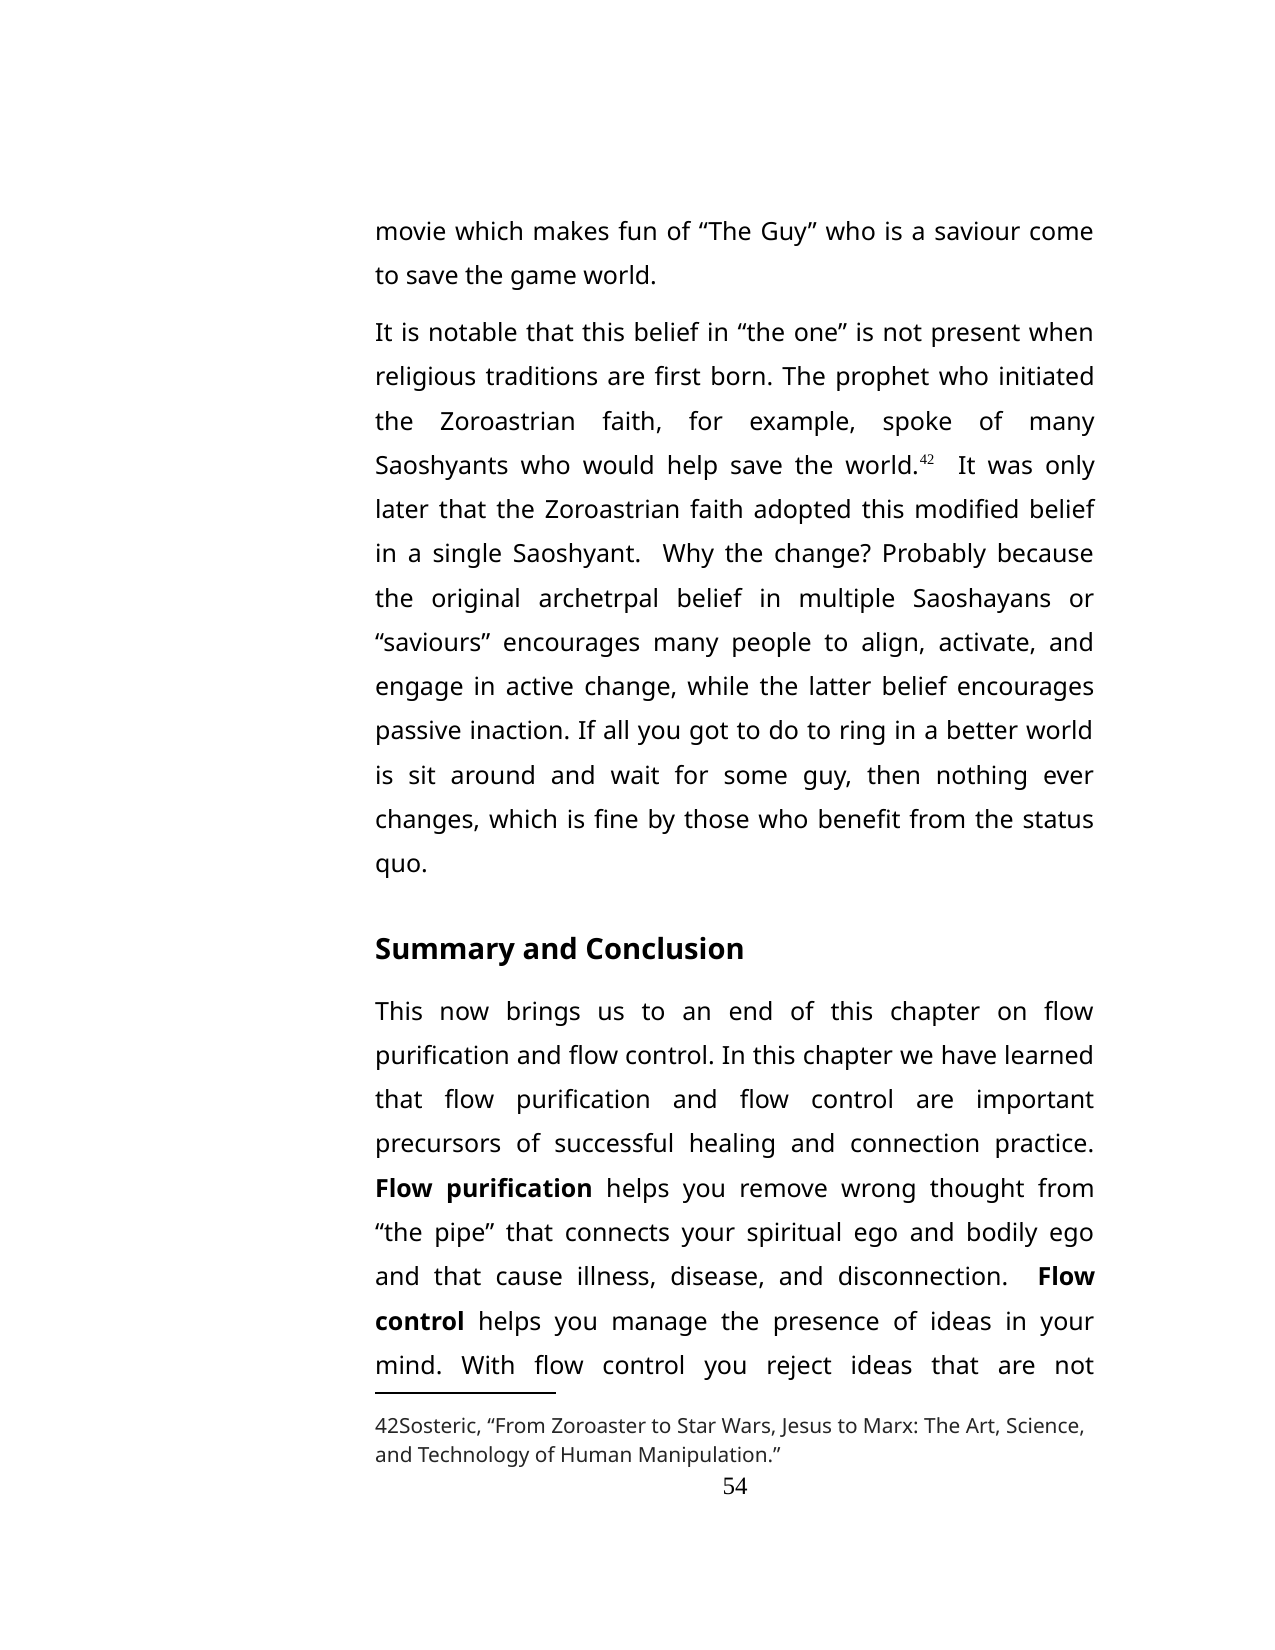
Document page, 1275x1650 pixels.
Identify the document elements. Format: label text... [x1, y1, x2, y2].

subtitle Summary and Conclusion [375, 928, 1095, 968]
text It is notable that this belief in “the one” is not present when religious traditions are first born. The prophet who initiated the Zoroastrian faith, for example, spoke of many Saoshyants who would help save the world. It was only later that the Zoroastrian faith adopted this modified belief in a single Saoshyant. Why the change? Probably because the original archetrpal belief in multiple Saoshayans or “saviours” encourages many people to align, activate, and engage in active change, while the latter belief encourages passive inaction. If all you got to do to ring in a better world is sit around and wait for some guy, then nothing ever changes, which is fine by those who benefit from the status quo. [375, 314, 1095, 880]
text This now brings us to an end of this chapter on flow purification and flow control. In this chapter we have learned that flow purification and flow control are important precursors of successful healing and connection practice. Flow purification helps you remove wrong thought from “the pipe” that connects your spiritual ego and bodily ego and that cause illness, disease, and disconnection. Flow control helps you manage the presence of ideas in your mind. With flow control you reject ideas that are not [375, 993, 1095, 1382]
text Sosteric, “From Zoroaster to Star Wars, Jesus to Marx: The Art, Science, and Technology of Human Manipulation.” [781, 1412, 1095, 1468]
text movie which makes fun of “The Guy” who is a saviour come to save the game world. [375, 213, 1095, 292]
